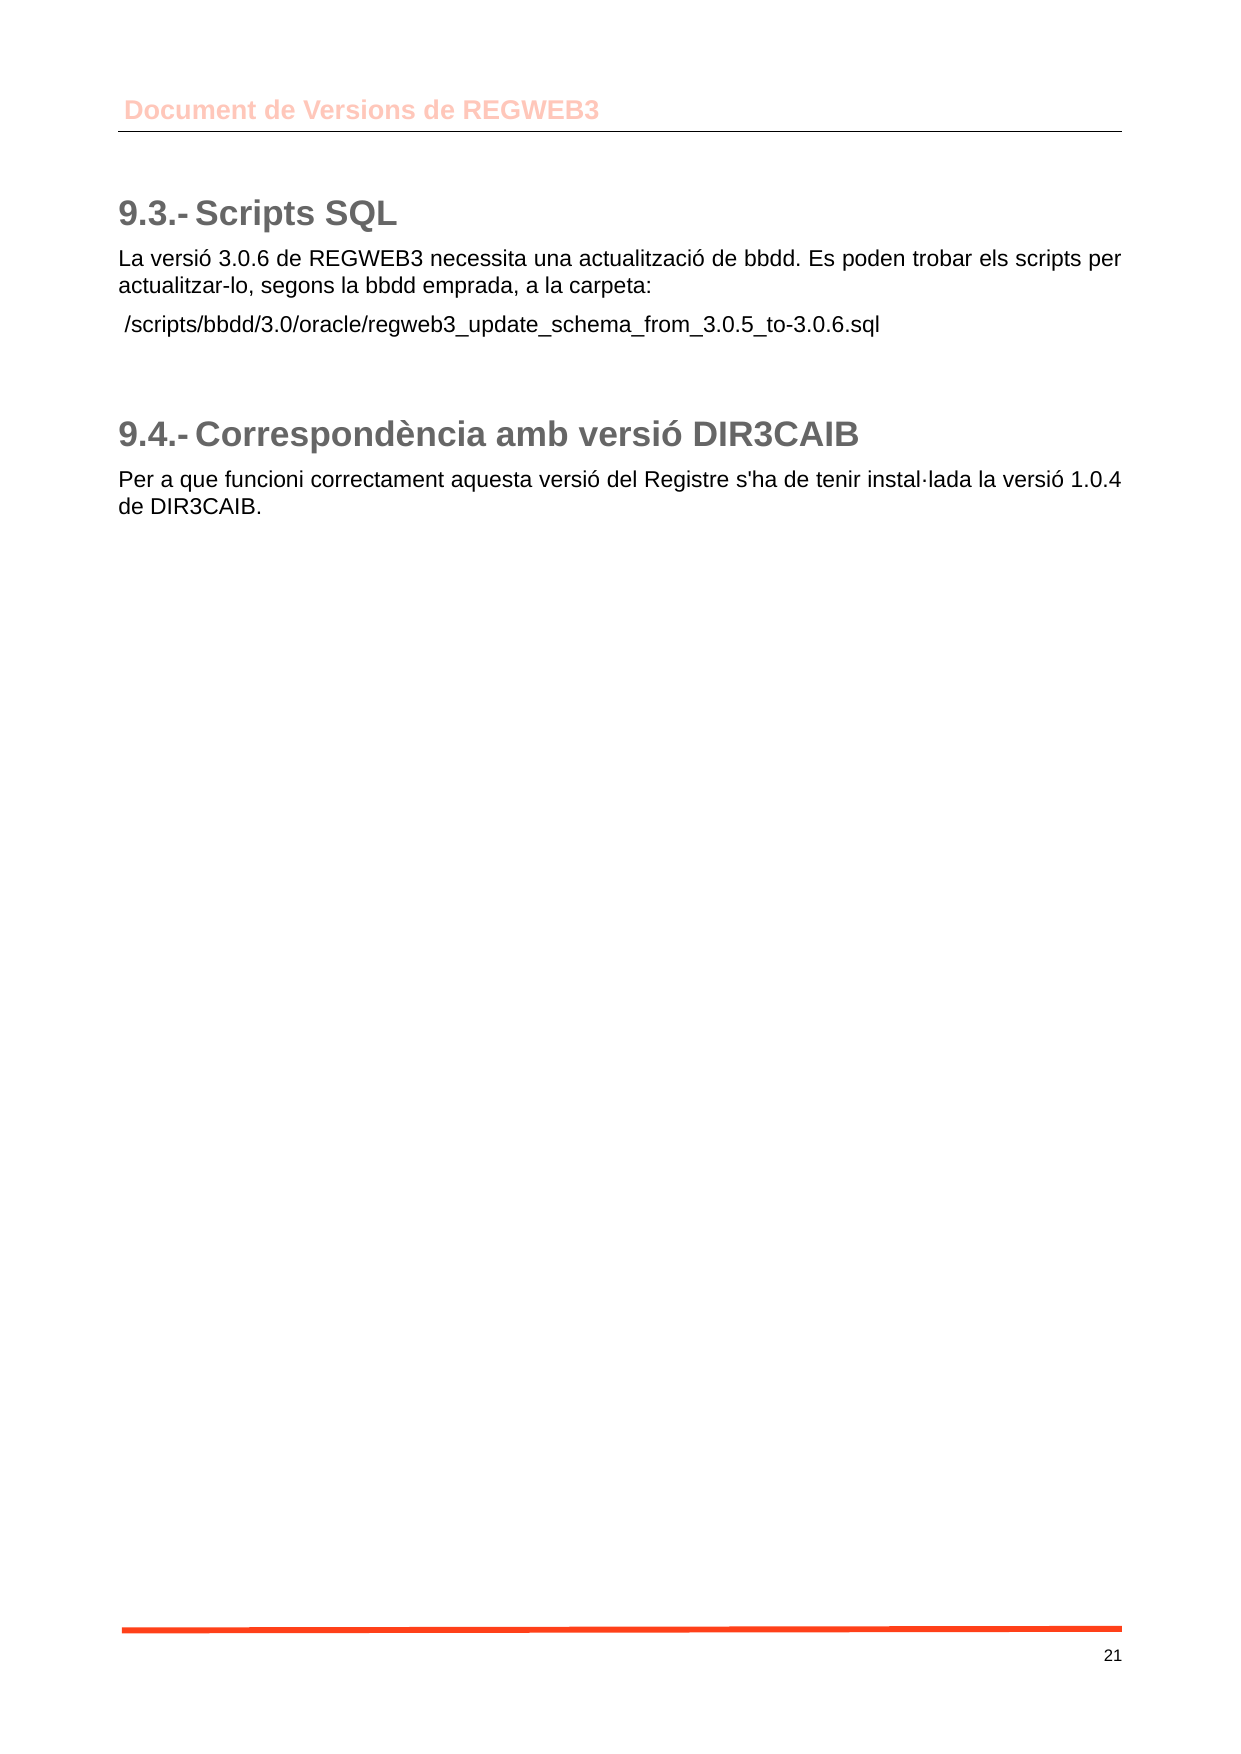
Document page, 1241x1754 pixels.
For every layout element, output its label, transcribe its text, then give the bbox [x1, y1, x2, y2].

subtitle Scripts SQL [118, 192, 1122, 233]
text Per a que funcioni correctament aquesta versió del Registre s'ha de tenir instal·lada la versió 1.0.4 de DIR3CAIB. [118, 466, 1122, 519]
subtitle Correspondència amb versió DIR3CAIB [118, 413, 1122, 454]
text /scripts/bbdd/3.0/oracle/regweb3_update_schema_from_3.0.5_to-3.0.6.sql [118, 311, 1122, 337]
text La versió 3.0.6 de REGWEB3 necessita una actualització de bbdd. Es poden trobar els scripts per actualitzar-lo, segons la bbdd emprada, a la carpeta: [118, 245, 1122, 298]
